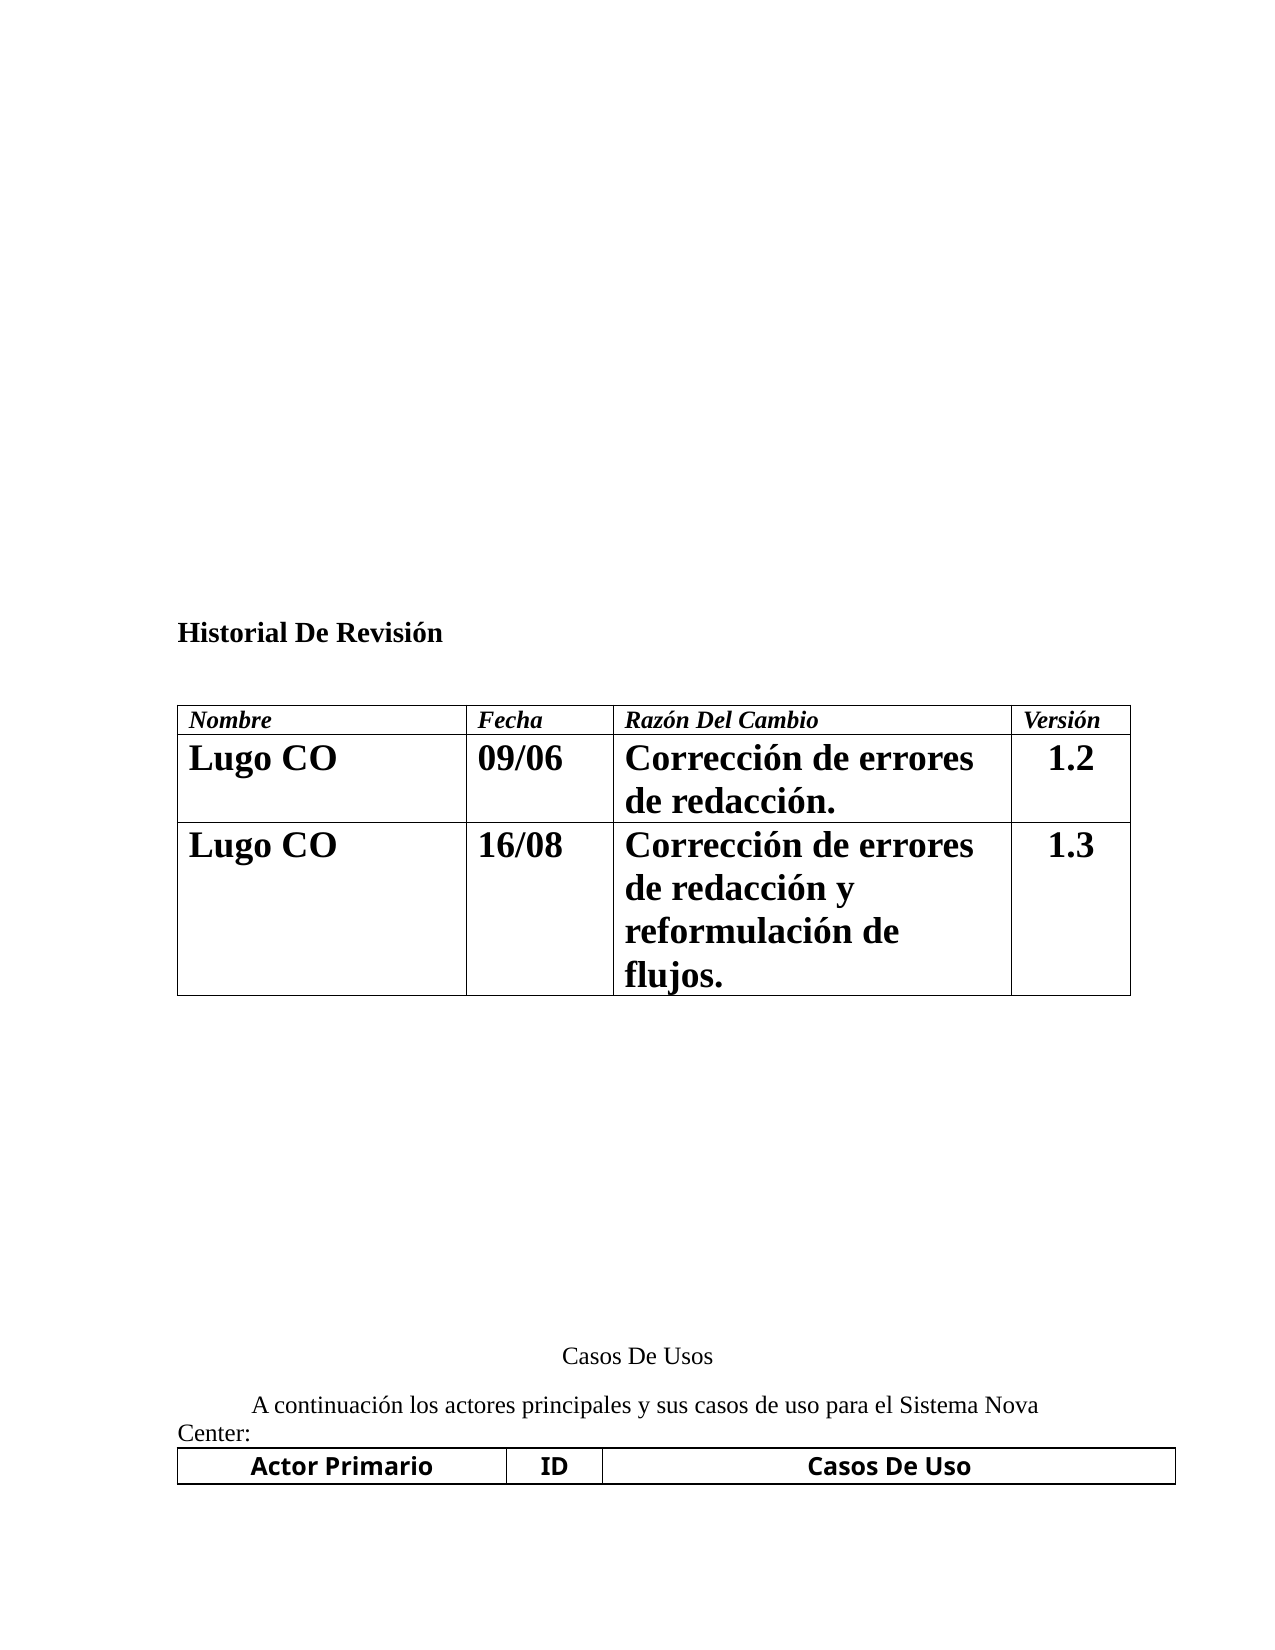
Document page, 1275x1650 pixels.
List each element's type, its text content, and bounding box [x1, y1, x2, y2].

table_cell 09/06 [467, 735, 613, 822]
table_cell Corrección de errores de redacción y reformulación de flujos. [614, 823, 1011, 995]
table_header Razón Del Cambio [614, 706, 1011, 734]
table_cell 1.3 [1012, 823, 1130, 995]
text Historial De Revisión [177, 615, 1098, 648]
table_header ID [507, 1449, 602, 1483]
table_cell Corrección de errores de redacción. [614, 735, 1011, 822]
text Casos De Usos [177, 1341, 1098, 1369]
table_cell 16/08 [467, 823, 613, 995]
table_header Versión [1012, 706, 1130, 734]
table_header Casos De Uso [603, 1449, 1175, 1483]
table_cell 1.2 [1012, 735, 1130, 822]
table_header Nombre [178, 706, 466, 734]
table_header Fecha [467, 706, 613, 734]
table_header Actor Primario [178, 1449, 506, 1483]
text A continuación los actores principales y sus casos de uso para el Sistema Nova Center: [177, 1390, 1098, 1447]
table_cell Lugo CO [178, 735, 466, 822]
table_cell Lugo CO [178, 823, 466, 995]
